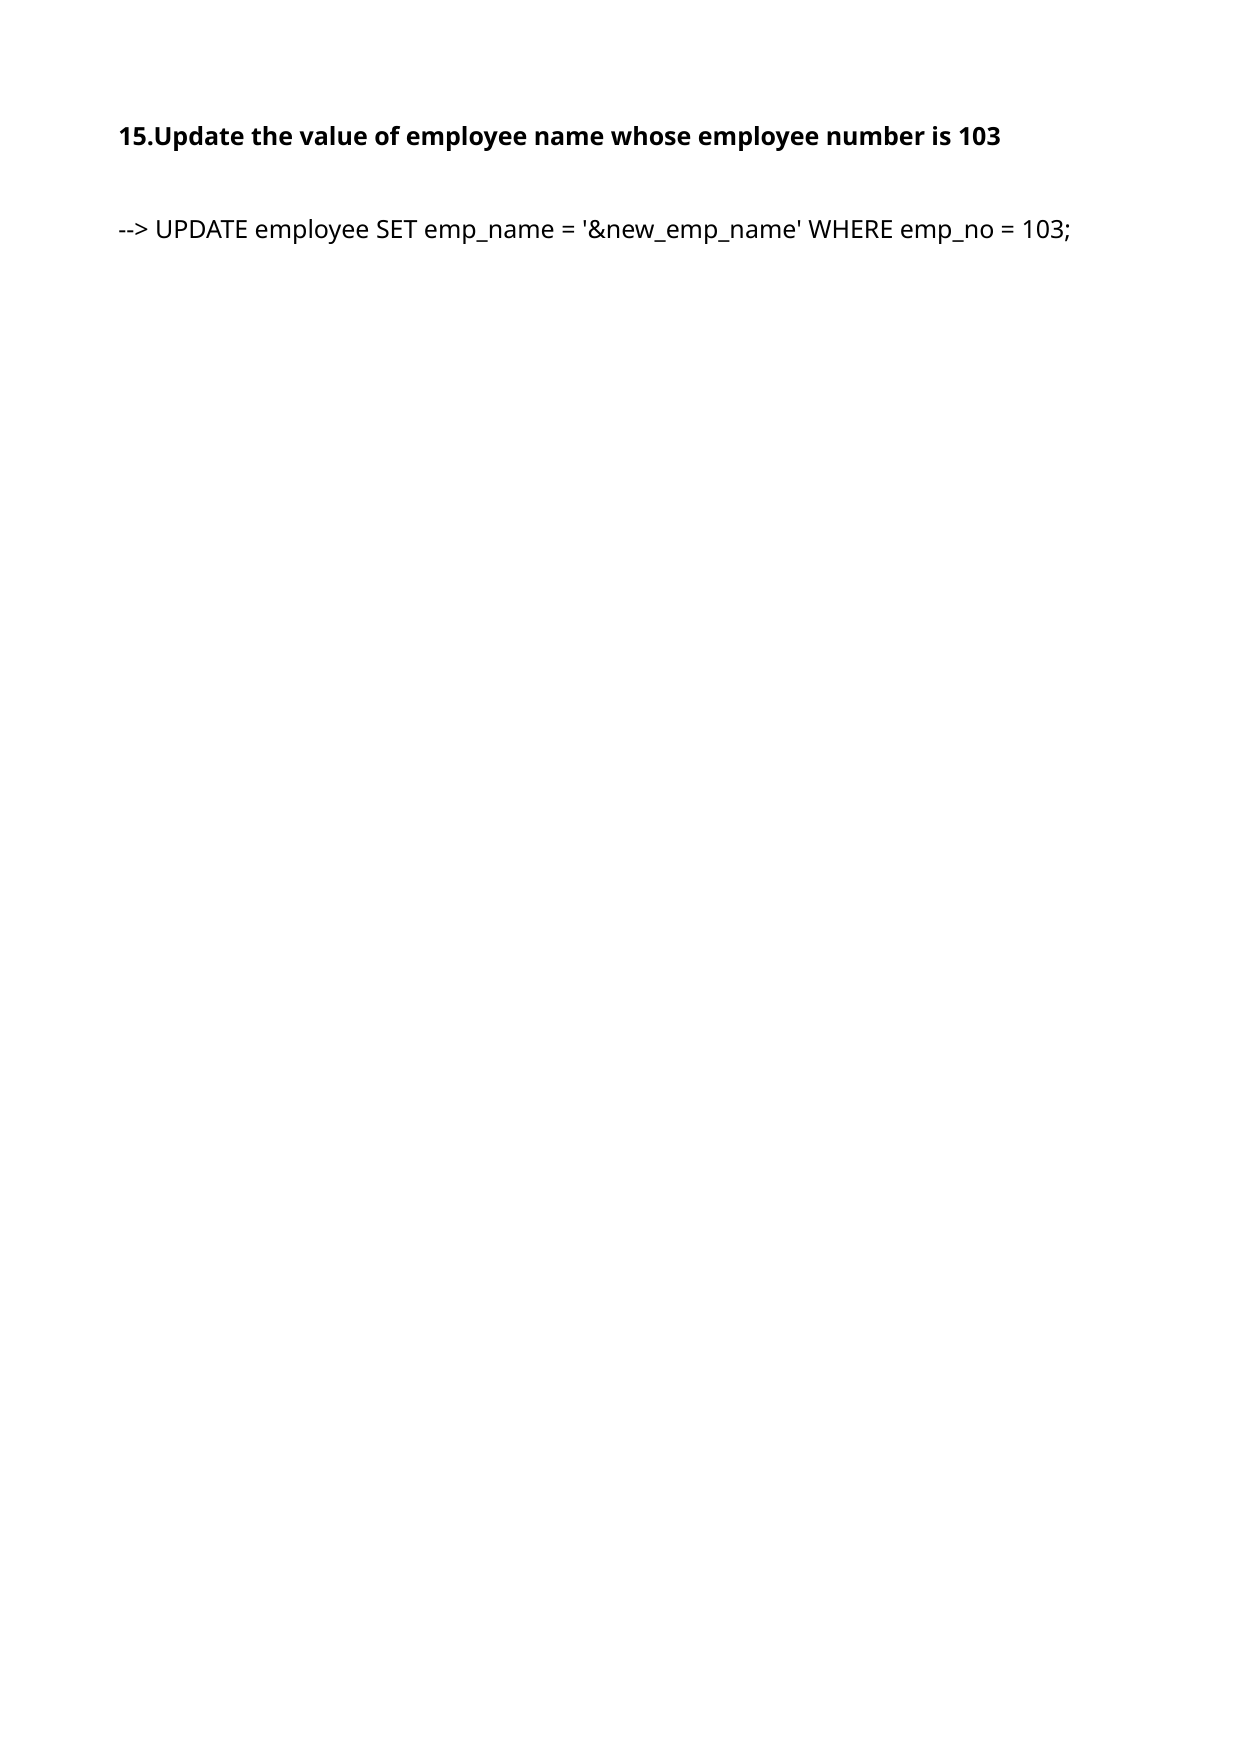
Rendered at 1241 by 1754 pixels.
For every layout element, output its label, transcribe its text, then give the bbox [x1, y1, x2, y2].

text --> UPDATE employee SET emp_name = '&new_emp_name' WHERE emp_no = 103; [118, 212, 1122, 246]
text 15.Update the value of employee name whose employee number is 103 [118, 118, 1122, 152]
